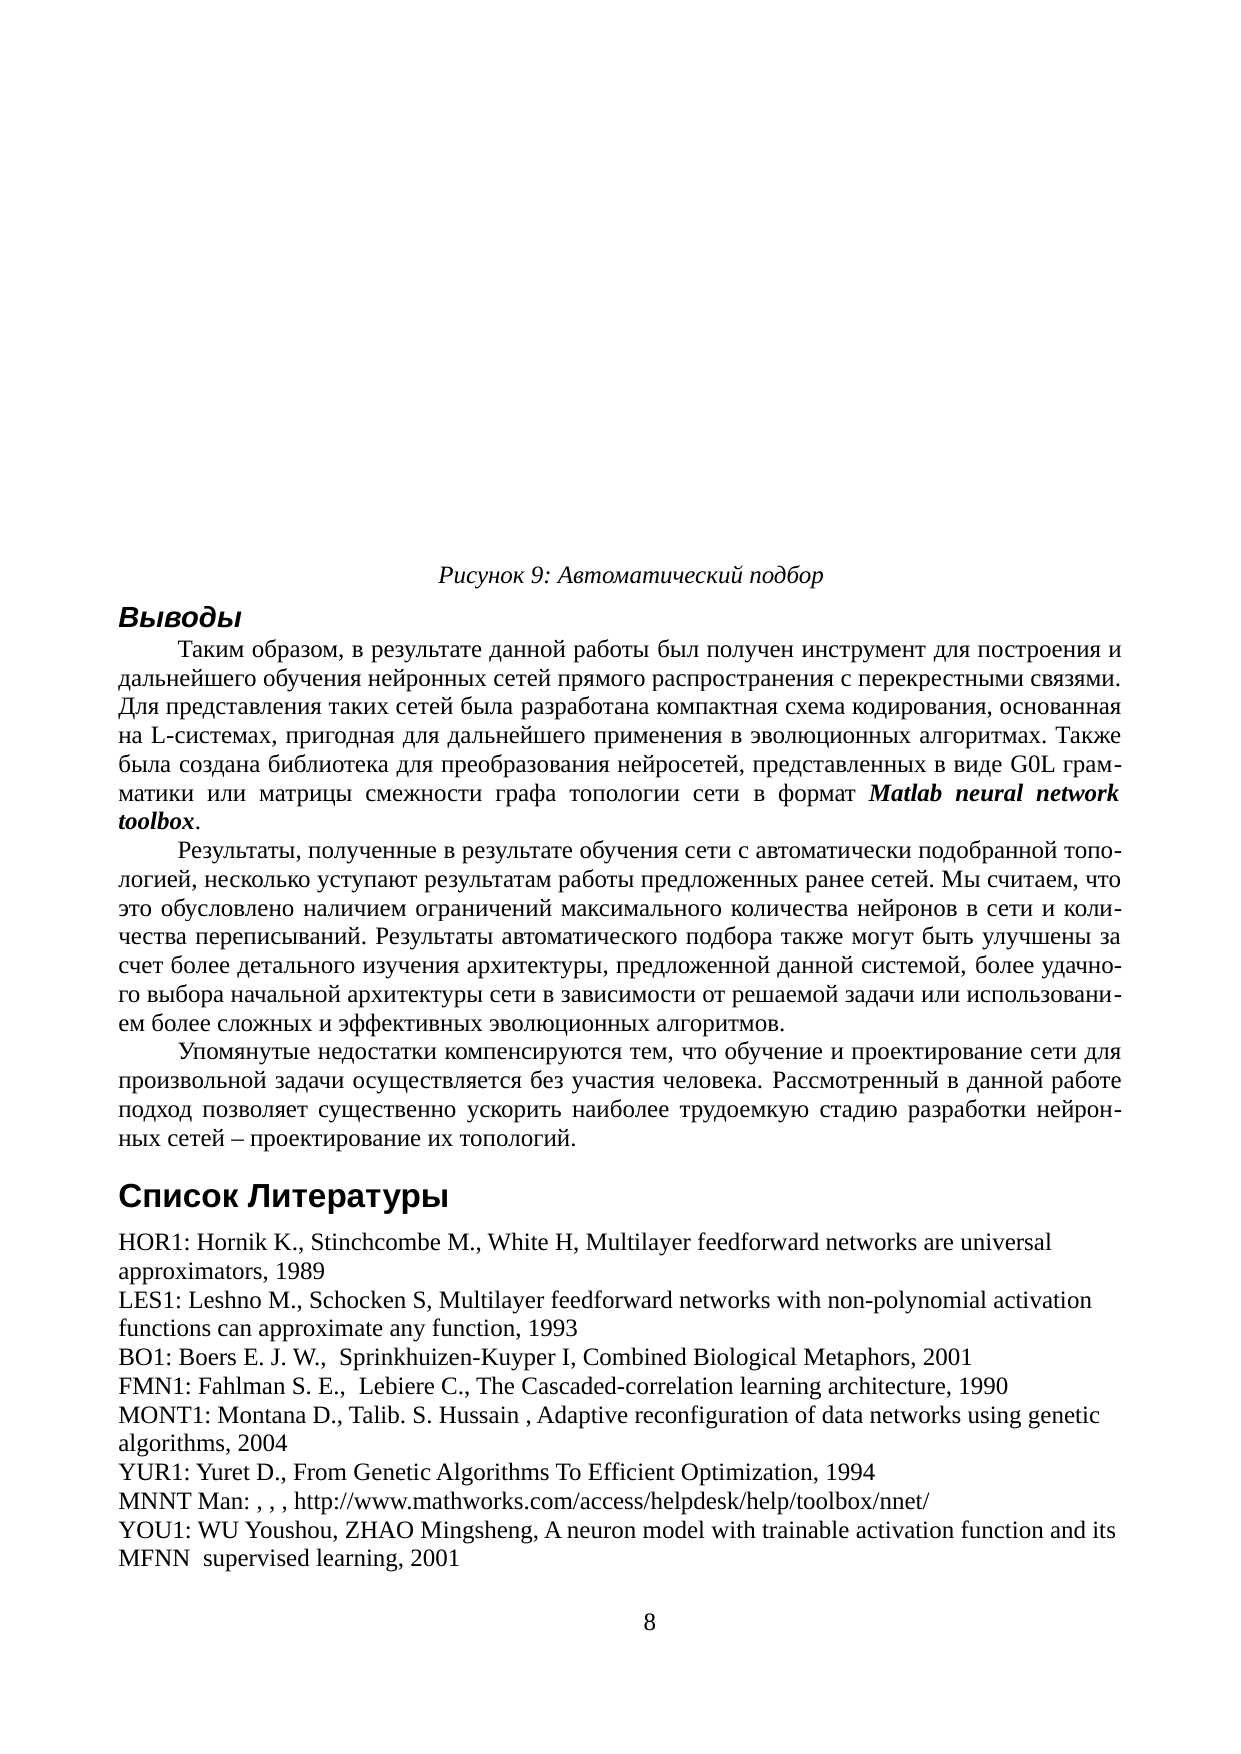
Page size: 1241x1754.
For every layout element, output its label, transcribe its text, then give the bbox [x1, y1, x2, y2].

text Таким образом, в результате данной работы был получен инструмент для построения и дальнейшего обучения нейронных сетей прямого распространения с перекрестными связями. Для представления таких сетей была разработана компактная схема кодирования, основанная на L-системах, пригодная для дальнейшего применения в эволюционных алгоритмах. Также была создана библиотека для преобразования нейросетей, представленных в виде G0L грам­матики или матрицы смежности графа топологии сети в формат Matlab neural network toolbox. [118, 634, 1122, 835]
text MONT1: Montana D., Talib. S. Hussain , Adaptive reconfiguration of data networks using genetic algorithms, 2004 [118, 1400, 1122, 1457]
text LES1: Leshno M., Schocken S, Multilayer feedforward networks with non-polynomial activation functions can approximate any function, 1993 [118, 1285, 1122, 1342]
text Результаты, полученные в результате обучения сети с автоматически подобранной топо­логией, несколько уступают результатам работы предложенных ранее сетей. Мы считаем, что это обусловлено наличием ограничений максимального количества нейронов в сети и коли­чества переписываний. Результаты автоматического подбора также могут быть улучшены за счет более детального изучения архитектуры, предложенной данной системой, более удачно­го выбора начальной архитектуры сети в зависимости от решаемой задачи или использовани­ем более сложных и эффективных эволюционных алгоритмов. [118, 835, 1122, 1036]
subtitle Список Литературы [118, 1176, 1122, 1215]
text Рисунок 9: Автоматический подбор [379, 137, 902, 589]
subtitle Выводы [118, 118, 1122, 634]
text MNNT Man: , , , http://www.mathworks.com/access/helpdesk/help/toolbox/nnet/ [118, 1486, 1122, 1515]
text FMN1: Fahlman S. E., Lebiere C., The Cascaded-correlation learning architecture, 1990 [118, 1371, 1122, 1400]
text HOR1: Hornik K., Stinchcombe M., White H, Multilayer feedforward networks are universal approximators, 1989 [118, 1227, 1122, 1285]
text Упомянутые недостатки компенсируются тем, что обучение и проектирование сети для произвольной задачи осуществляется без участия человека. Рассмотренный в данной работе подход позволяет существенно ускорить наиболее трудоемкую стадию разработки нейрон­ных сетей – проектирование их топологий. [118, 1036, 1122, 1151]
text YOU1: WU Youshou, ZHAO Mingsheng, A neuron model with trainable activation function and its MFNN supervised learning, 2001 [118, 1515, 1122, 1572]
text BO1: Boers E. J. W., Sprinkhuizen-Kuyper I, Combined Biological Metaphors, 2001 [118, 1342, 1122, 1371]
text YUR1: Yuret D., From Genetic Algorithms To Efficient Optimization, 1994 [118, 1457, 1122, 1486]
